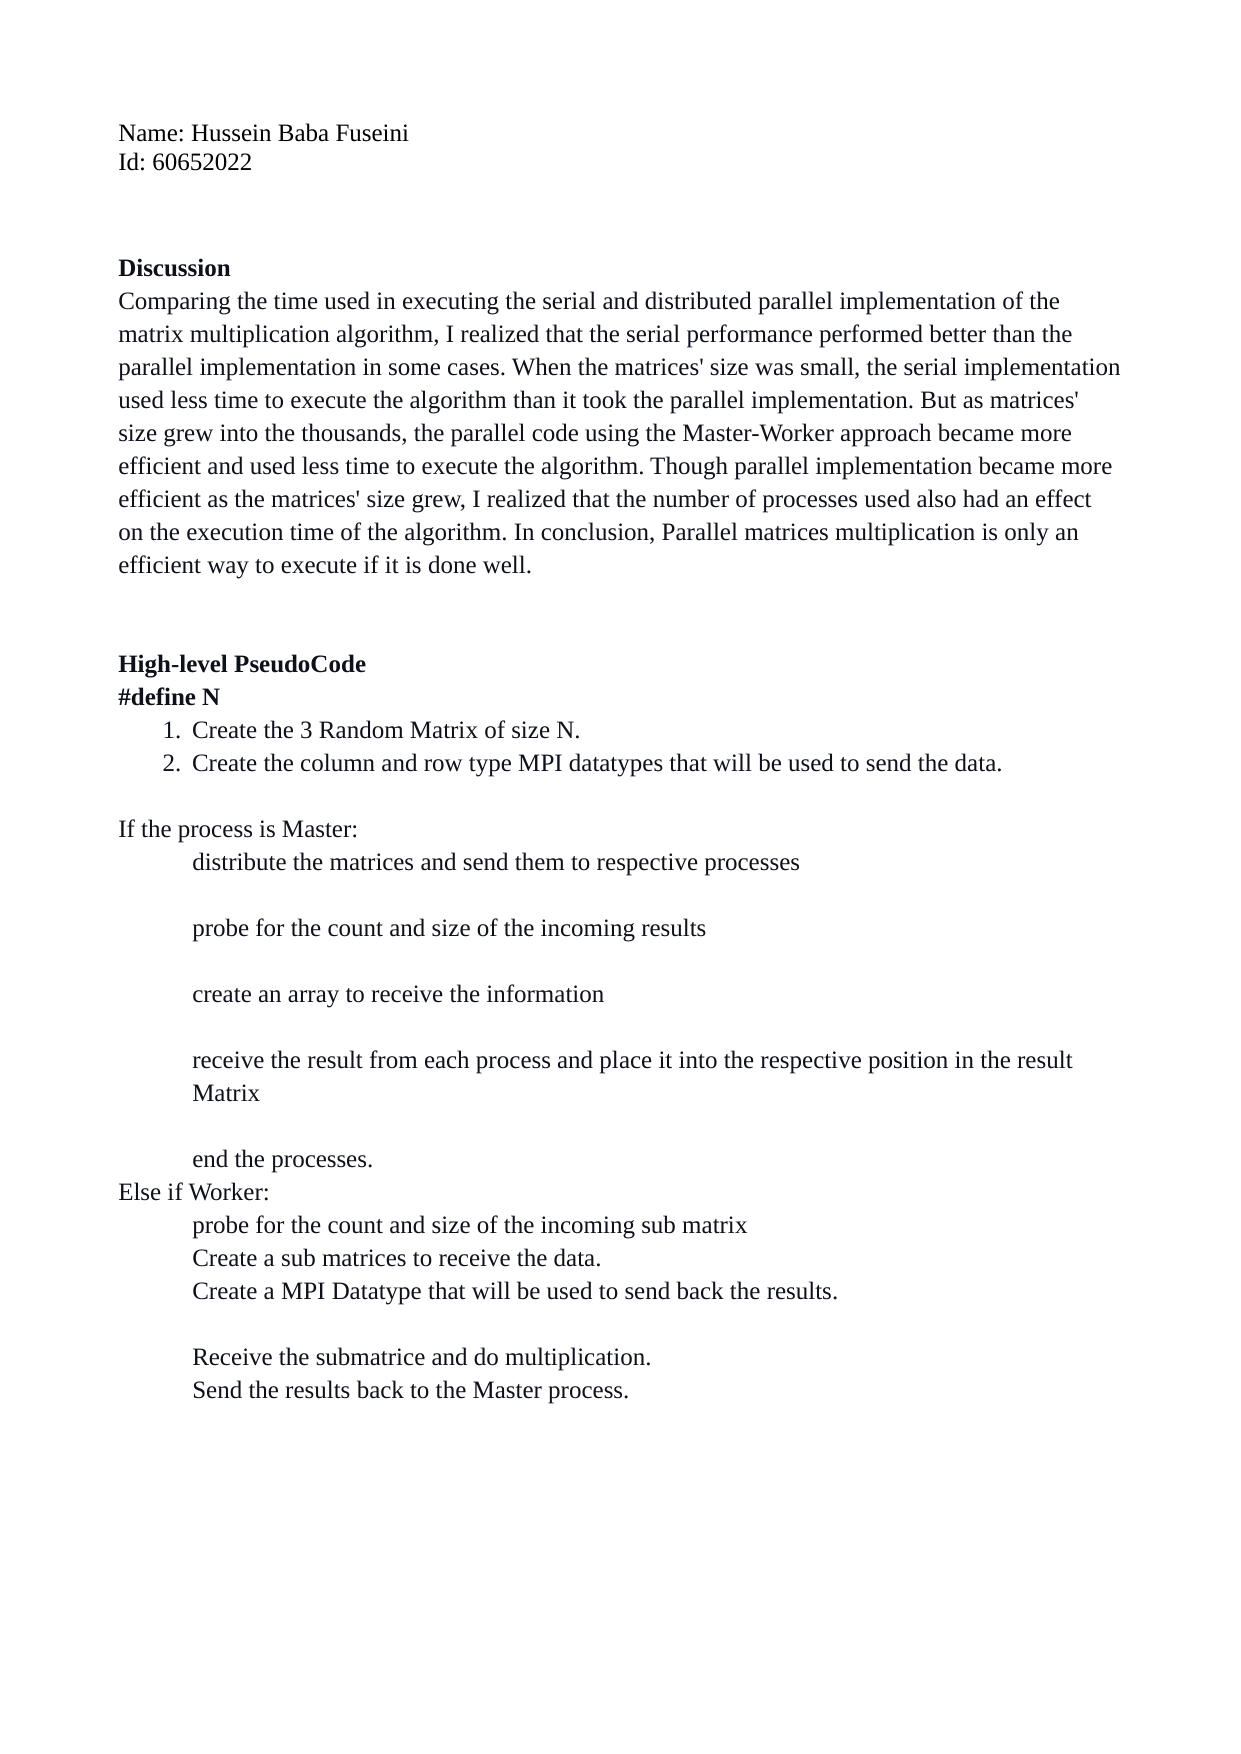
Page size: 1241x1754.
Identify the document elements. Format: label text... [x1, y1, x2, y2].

text distribute the matrices and send them to respective processes [118, 847, 1122, 876]
text probe for the count and size of the incoming sub matrix [118, 1210, 1122, 1239]
text Send the results back to the Master process. [118, 1375, 1122, 1404]
text receive the result from each process and place it into the respective position in the result Matrix [118, 1045, 1122, 1107]
text If the process is Master: [118, 814, 1122, 843]
text Discussion [118, 253, 1122, 281]
text Create a sub matrices to receive the data. [118, 1243, 1122, 1272]
list Create the column and row type MPI datatypes that will be used to send the data. [162, 748, 1122, 777]
text Create a MPI Datatype that will be used to send back the results. [118, 1276, 1122, 1305]
list Create the 3 Random Matrix of size N. [162, 715, 1122, 744]
text High-level PseudoCode [118, 649, 1122, 678]
text Comparing the time used in executing the serial and distributed parallel implementation of the matrix multiplication algorithm, I realized that the serial performance performed better than the parallel implementation in some cases. When the matrices' size was small, the serial implementation used less time to execute the algorithm than it took the parallel implementation. But as matrices' size grew into the thousands, the parallel code using the Master-Worker approach became more efficient and used less time to execute the algorithm. Though parallel implementation became more efficient as the matrices' size grew, I realized that the number of processes used also had an effect on the execution time of the algorithm. In conclusion, Parallel matrices multiplication is only an efficient way to execute if it is done well. [118, 286, 1122, 579]
text end the processes. [118, 1144, 1122, 1173]
text #define N [118, 682, 1122, 711]
text Receive the submatrice and do multiplication. [118, 1342, 1122, 1371]
text create an array to receive the information [118, 979, 1122, 1008]
text Else if Worker: [118, 1177, 1122, 1206]
text probe for the count and size of the incoming results [118, 913, 1122, 942]
